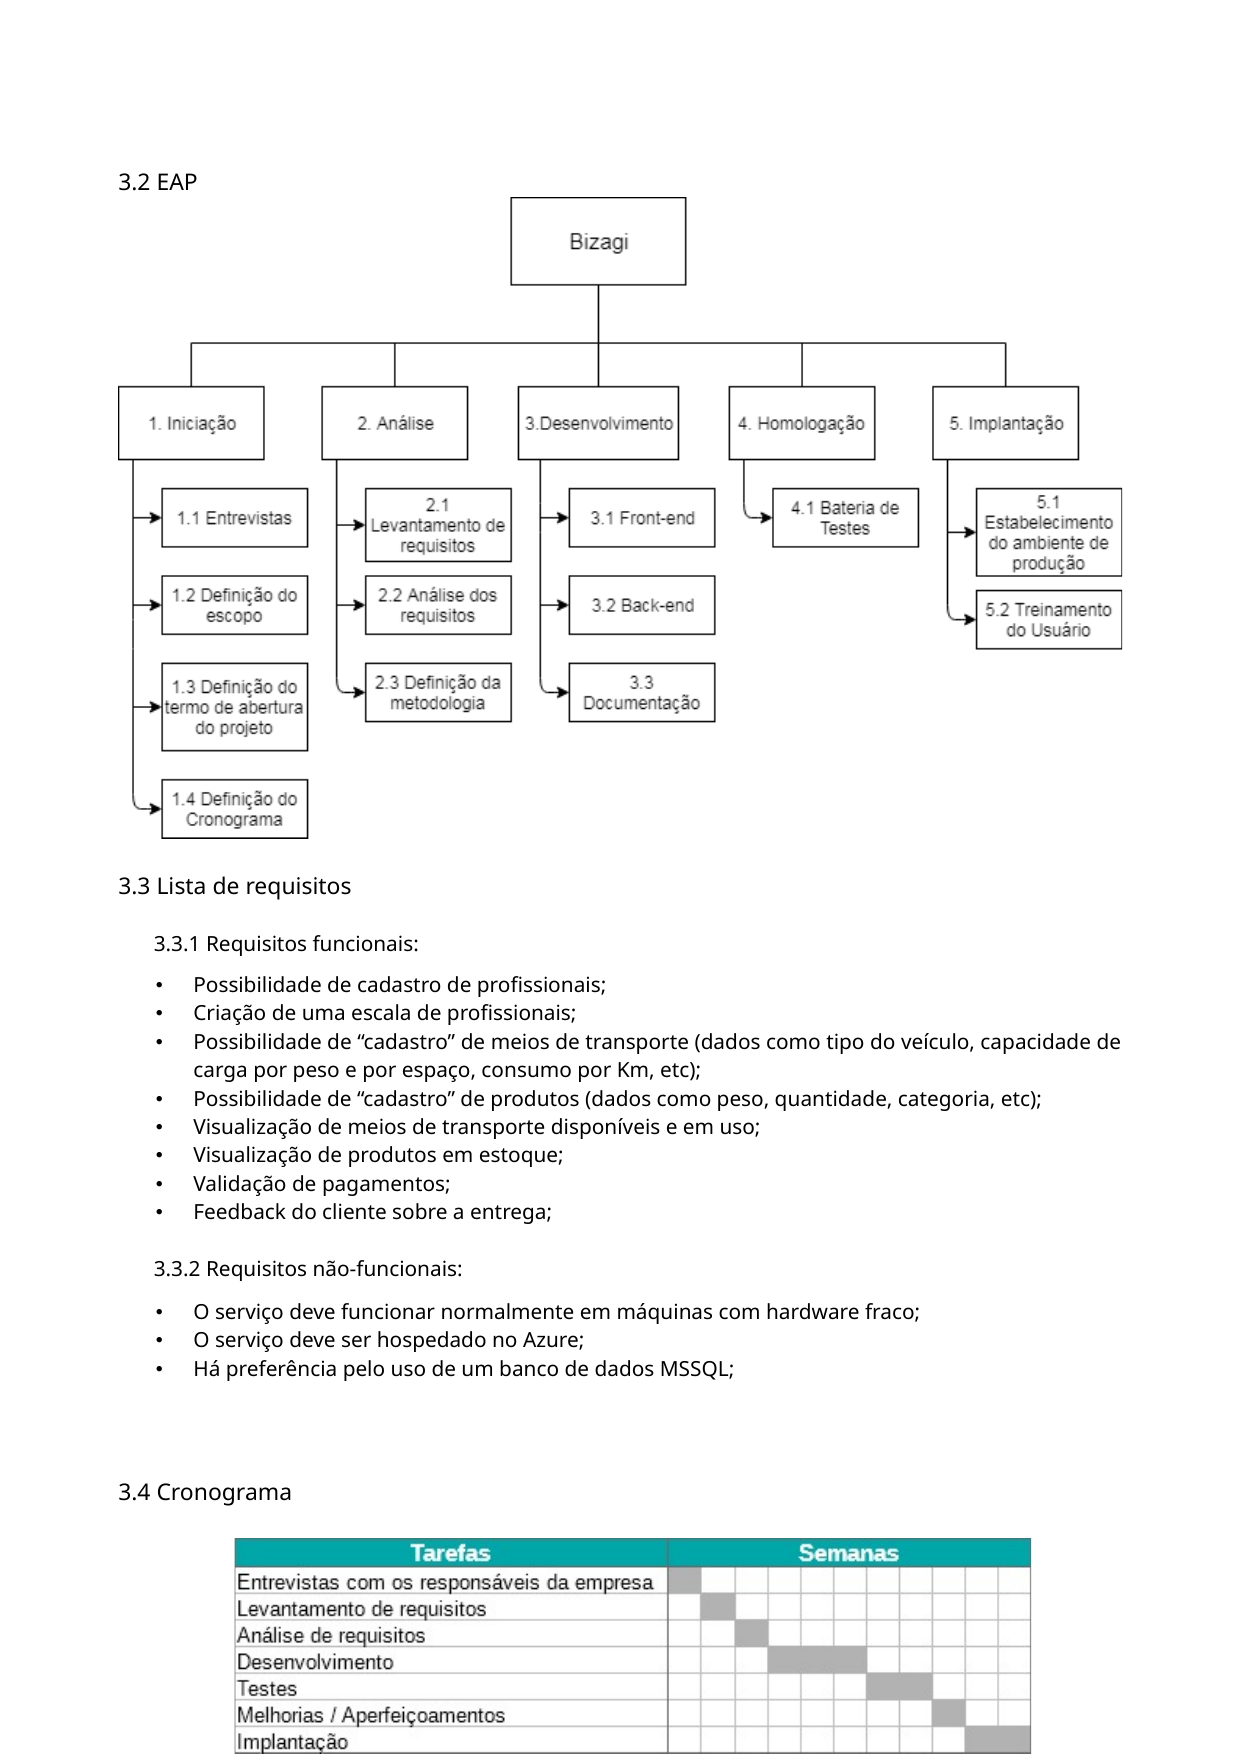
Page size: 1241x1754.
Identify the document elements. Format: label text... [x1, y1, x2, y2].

list Possibilidade de “cadastro” de produtos (dados como peso, quantidade, categoria, etc); [156, 1084, 1122, 1112]
text 3.3 Lista de requisitos [118, 869, 1122, 901]
list Possibilidade de cadastro de profissionais; [156, 970, 1122, 998]
list Visualização de produtos em estoque; [156, 1141, 1122, 1169]
list O serviço deve ser hospedado no Azure; [156, 1325, 1122, 1354]
list O serviço deve funcionar normalmente em máquinas com hardware fraco; [156, 1297, 1122, 1325]
text 3.3.2 Requisitos não-funcionais: [153, 1254, 1122, 1283]
list Possibilidade de “cadastro” de meios de transporte (dados como tipo do veículo, capacidade de carga por peso e por espaço, consumo por Km, etc); [156, 1027, 1122, 1084]
list Feedback do cliente sobre a entrega; [156, 1197, 1122, 1226]
list Criação de uma escala de profissionais; [156, 998, 1122, 1027]
text 3.2 EAP [118, 166, 1122, 197]
picture [118, 197, 1123, 839]
picture [234, 1538, 1032, 1754]
text 3.3.1 Requisitos funcionais: [153, 929, 1122, 958]
list Há preferência pelo uso de um banco de dados MSSQL; [156, 1354, 1122, 1382]
list Validação de pagamentos; [156, 1169, 1122, 1197]
text 3.4 Cronograma [118, 1476, 1122, 1507]
list Visualização de meios de transporte disponíveis e em uso; [156, 1112, 1122, 1141]
